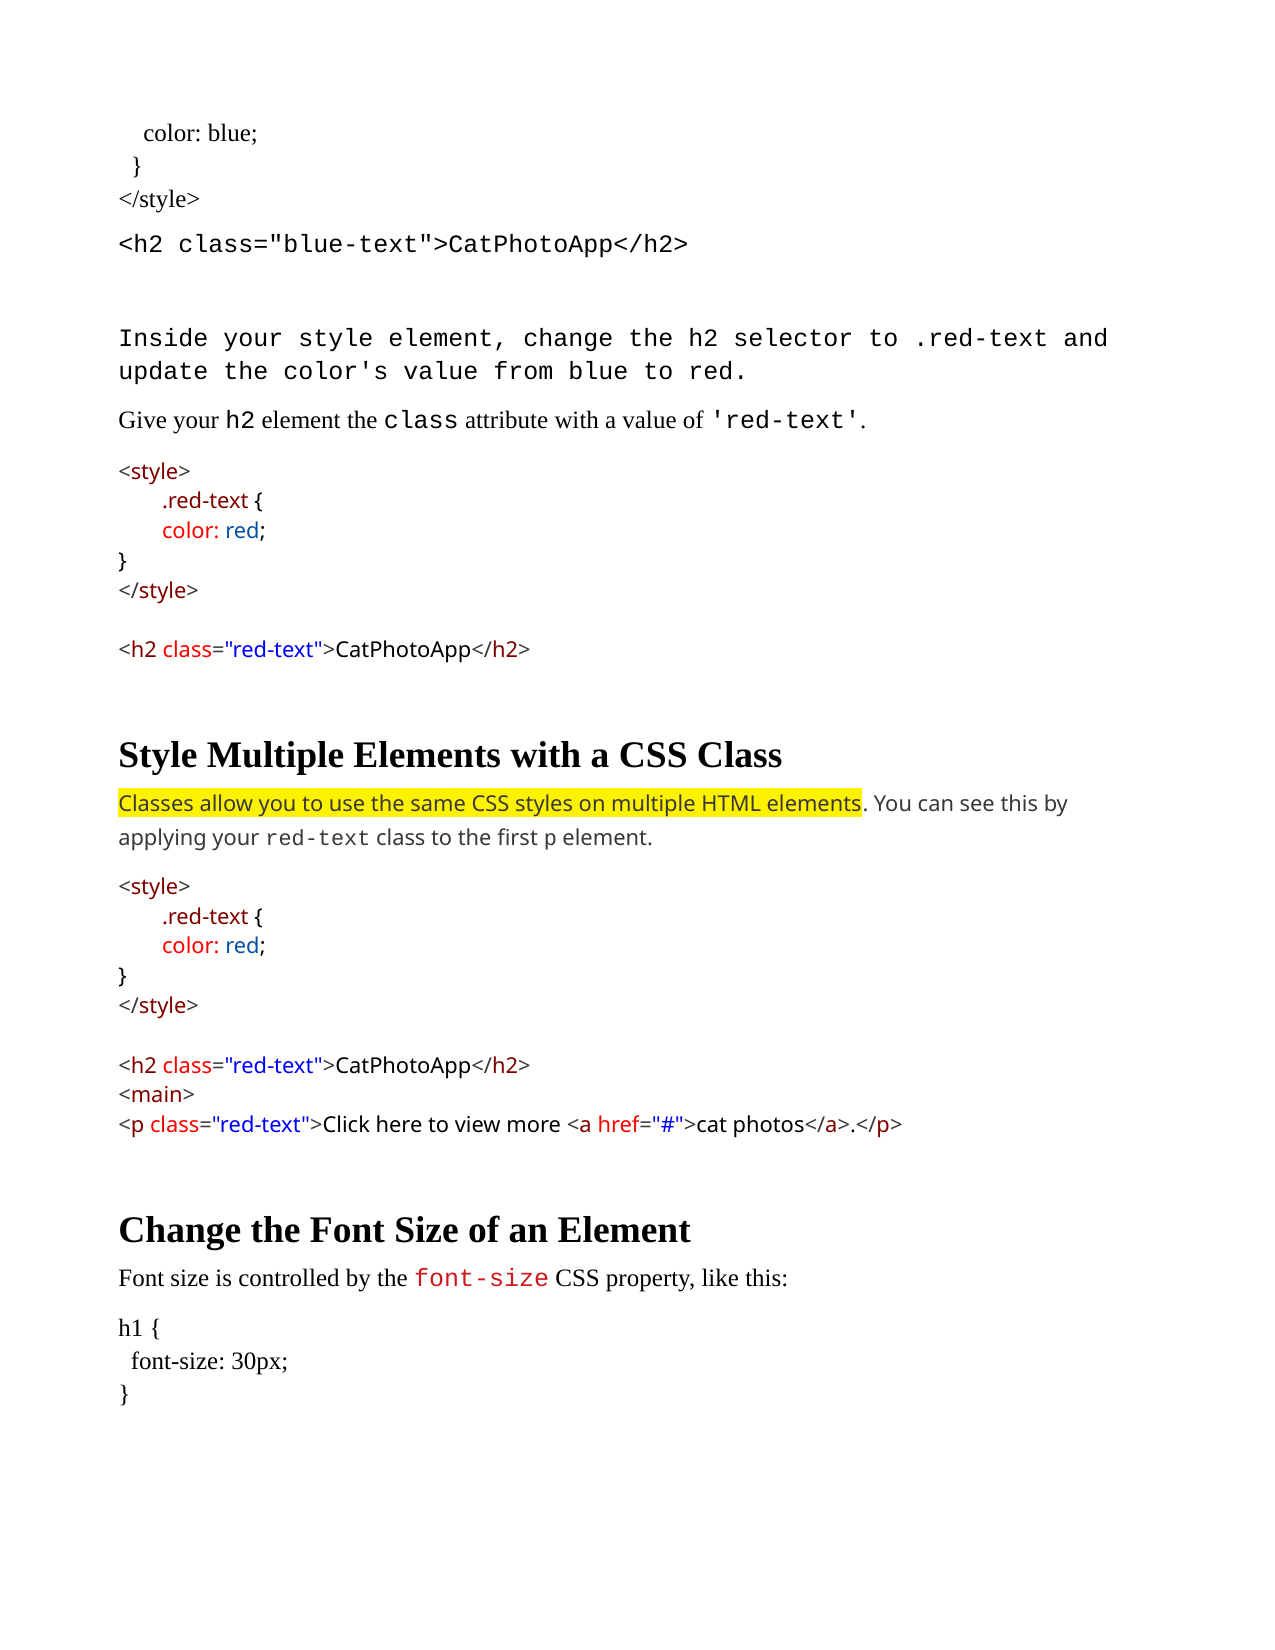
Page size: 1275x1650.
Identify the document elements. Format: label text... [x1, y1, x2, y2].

text Font size is controlled by the font-size CSS property, like this: [118, 1263, 1157, 1294]
text Give your h2 element the class attribute with a value of 'red-text'. [118, 406, 1157, 436]
text .red-text { [118, 901, 1157, 931]
text <style> [118, 871, 1157, 901]
text } [118, 960, 1157, 990]
text .red-text { [118, 485, 1157, 515]
text color: blue; } </style> [118, 118, 1157, 213]
text <main> [118, 1079, 1157, 1109]
text </style> [118, 575, 1157, 604]
text color: red; [118, 931, 1157, 960]
subtitle Change the Font Size of an Element [118, 1207, 1157, 1251]
text color: red; [118, 515, 1157, 545]
text <h2 class="red-text">CatPhotoApp</h2> [118, 1049, 1157, 1079]
text <style> [118, 456, 1157, 485]
text Inside your style element, change the h2 selector to .red-text and update the color's value from blue to red. [118, 326, 1157, 387]
subtitle Style Multiple Elements with a CSS Class [118, 732, 1157, 775]
text <h2 class="red-text">CatPhotoApp</h2> [118, 634, 1157, 664]
text <h2 class="blue-text">CatPhotoApp</h2> [118, 232, 1157, 260]
text Classes allow you to use the same CSS styles on multiple HTML elements. You can see this by applying your red-text class to the first p element. [118, 788, 1157, 852]
text <p class="red-text">Click here to view more <a href="#">cat photos</a>.</p> [118, 1109, 1157, 1139]
text h1 { font-size: 30px; } [118, 1313, 1157, 1408]
text } [118, 545, 1157, 575]
text </style> [118, 990, 1157, 1020]
